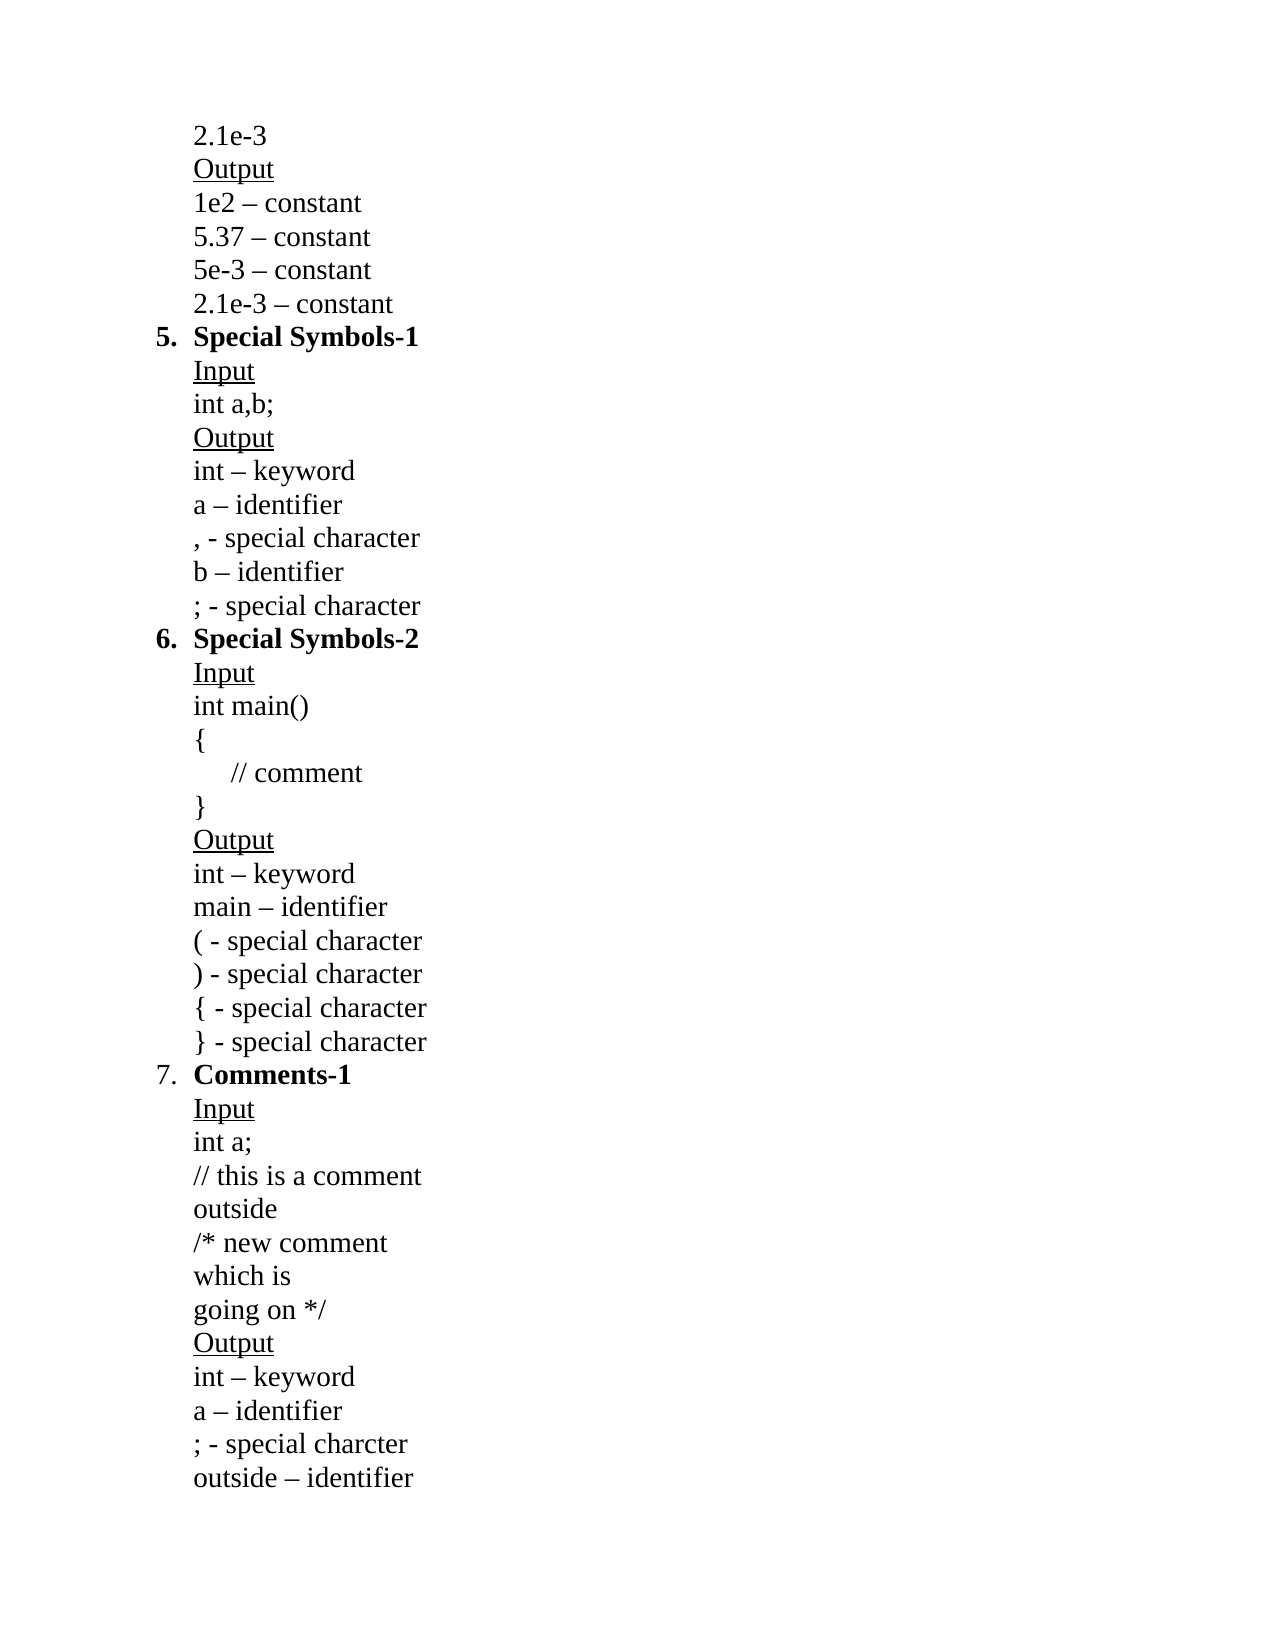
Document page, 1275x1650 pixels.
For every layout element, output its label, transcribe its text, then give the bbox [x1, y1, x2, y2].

list Special Symbols-1 Input [156, 319, 1157, 386]
list Comments-1 Input [156, 1057, 1157, 1124]
list a – identifier [156, 1393, 1157, 1426]
list { [156, 722, 1157, 755]
list Output [156, 1326, 1157, 1359]
list } Output int – keyword main – identifier ( - special character ) - special character { - special character [156, 789, 1157, 1024]
list ; - special charcter [156, 1426, 1157, 1460]
list which is [156, 1258, 1157, 1292]
list going on */ [156, 1292, 1157, 1326]
list 2.1e-3 Output 1e2 – constant 5.37 – constant 5e-3 – constant 2.1e-3 – constant [156, 118, 1157, 319]
list /* new comment [156, 1225, 1157, 1258]
list , - special character [156, 521, 1157, 554]
list ; - special character [156, 588, 1157, 621]
list outside – identifier [156, 1460, 1157, 1493]
list // comment [193, 755, 1157, 789]
list int a; [156, 1124, 1157, 1158]
list b – identifier [156, 554, 1157, 588]
list } - special character [156, 1024, 1157, 1057]
list Special Symbols-2 Input int main() [156, 621, 1157, 722]
list // this is a comment [156, 1158, 1157, 1191]
list Output int – keyword a – identifier [156, 420, 1157, 521]
list int – keyword [156, 1359, 1157, 1393]
list int a,b; [156, 386, 1157, 420]
list outside [156, 1191, 1157, 1225]
